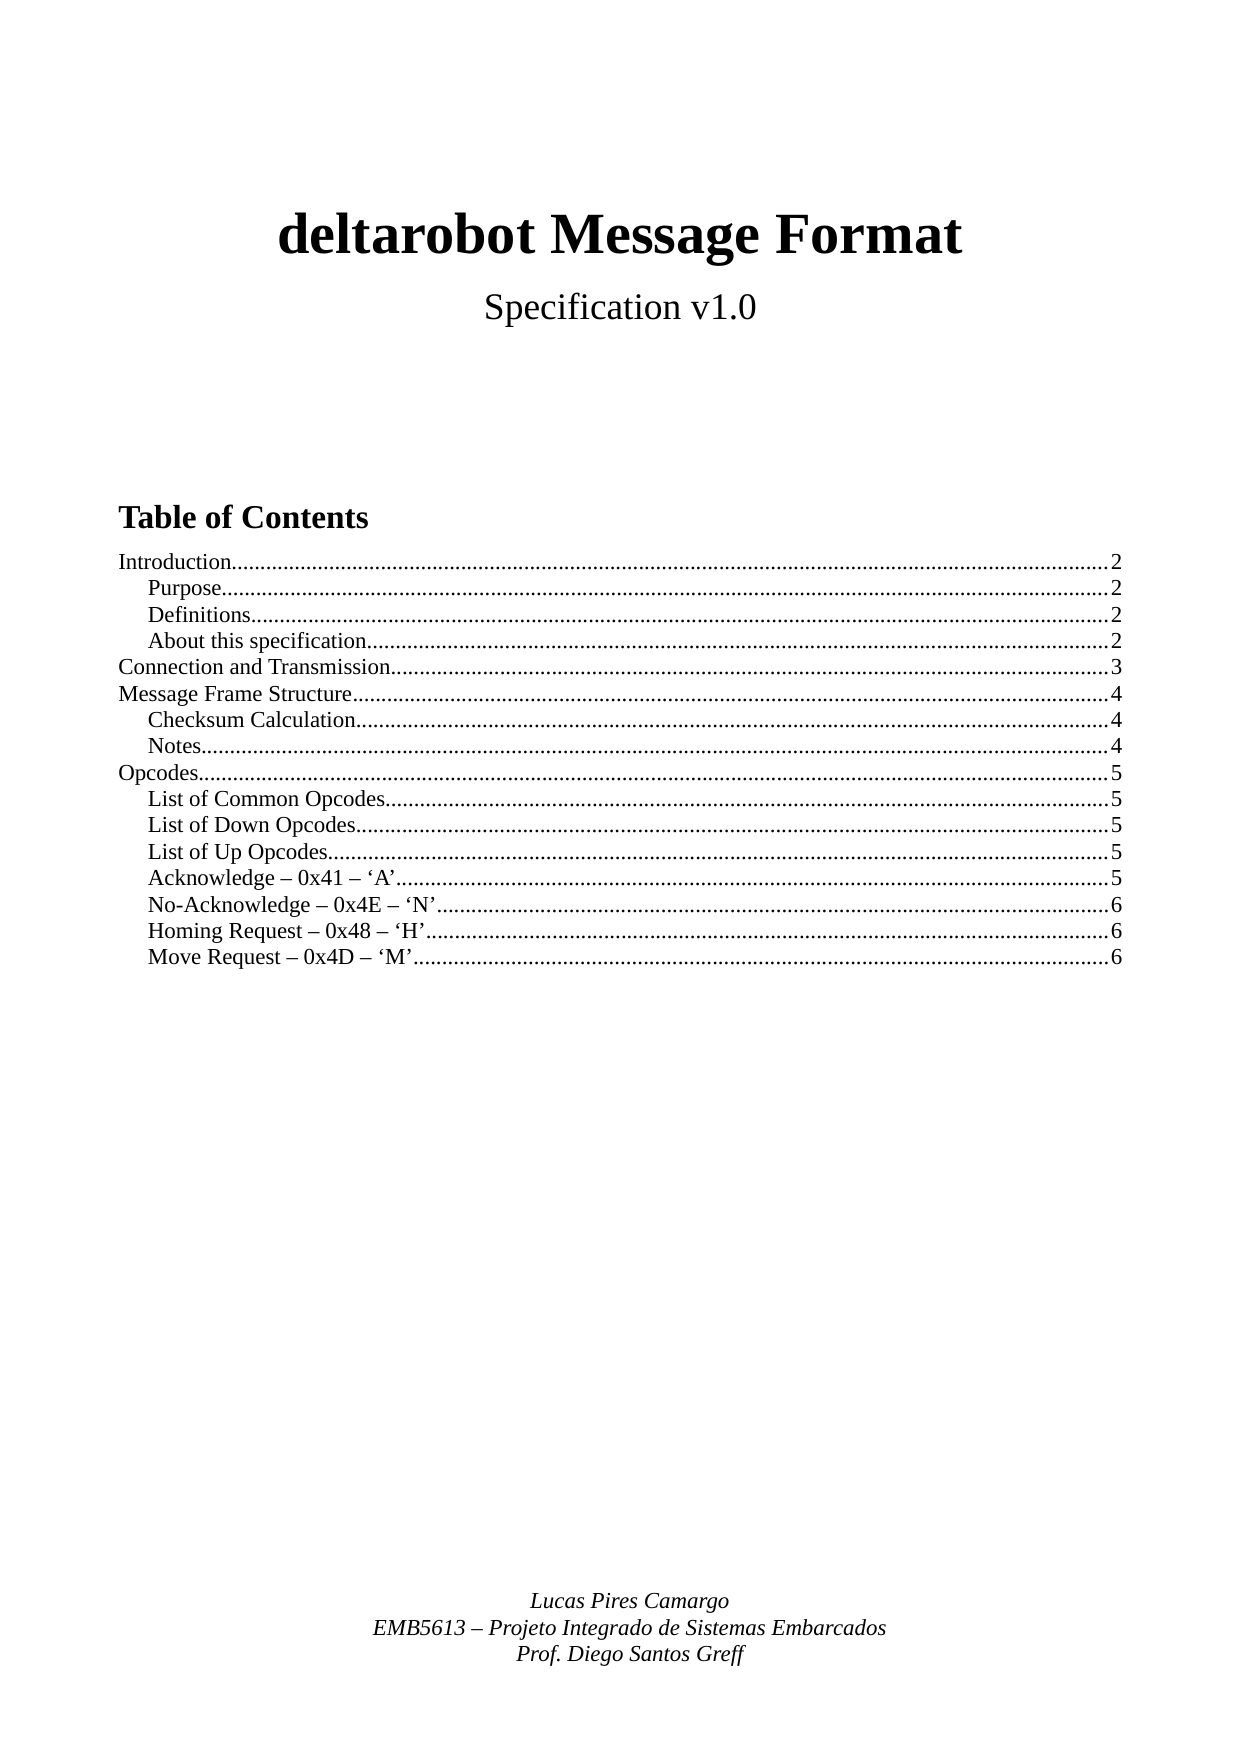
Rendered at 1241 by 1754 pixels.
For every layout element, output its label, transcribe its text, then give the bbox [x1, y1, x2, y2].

text List of Up Opcodes 5 [148, 838, 1122, 864]
subtitle Table of Contents [118, 497, 1122, 536]
text List of Down Opcodes 5 [148, 812, 1122, 838]
text Opcodes 5 [118, 759, 1122, 785]
text Definitions 2 [148, 601, 1122, 627]
text Move Request – 0x4D – ‘M’ 6 [148, 943, 1122, 970]
text Checksum Calculation 4 [148, 706, 1122, 732]
subtitle Specification v1.0 [118, 285, 1122, 328]
text Homing Request – 0x48 – ‘H’ 6 [148, 917, 1122, 943]
title deltarobot Message Format [118, 199, 1122, 266]
text About this specification 2 [148, 627, 1122, 653]
text Message Frame Structure 4 [118, 680, 1122, 706]
text List of Common Opcodes 5 [148, 785, 1122, 812]
text Acknowledge – 0x41 – ‘A’ 5 [148, 864, 1122, 891]
text Purpose 2 [148, 574, 1122, 601]
text Introduction 2 [118, 548, 1122, 574]
text Notes 4 [148, 732, 1122, 759]
text No-Acknowledge – 0x4E – ‘N’ 6 [148, 891, 1122, 917]
text Connection and Transmission 3 [118, 653, 1122, 680]
